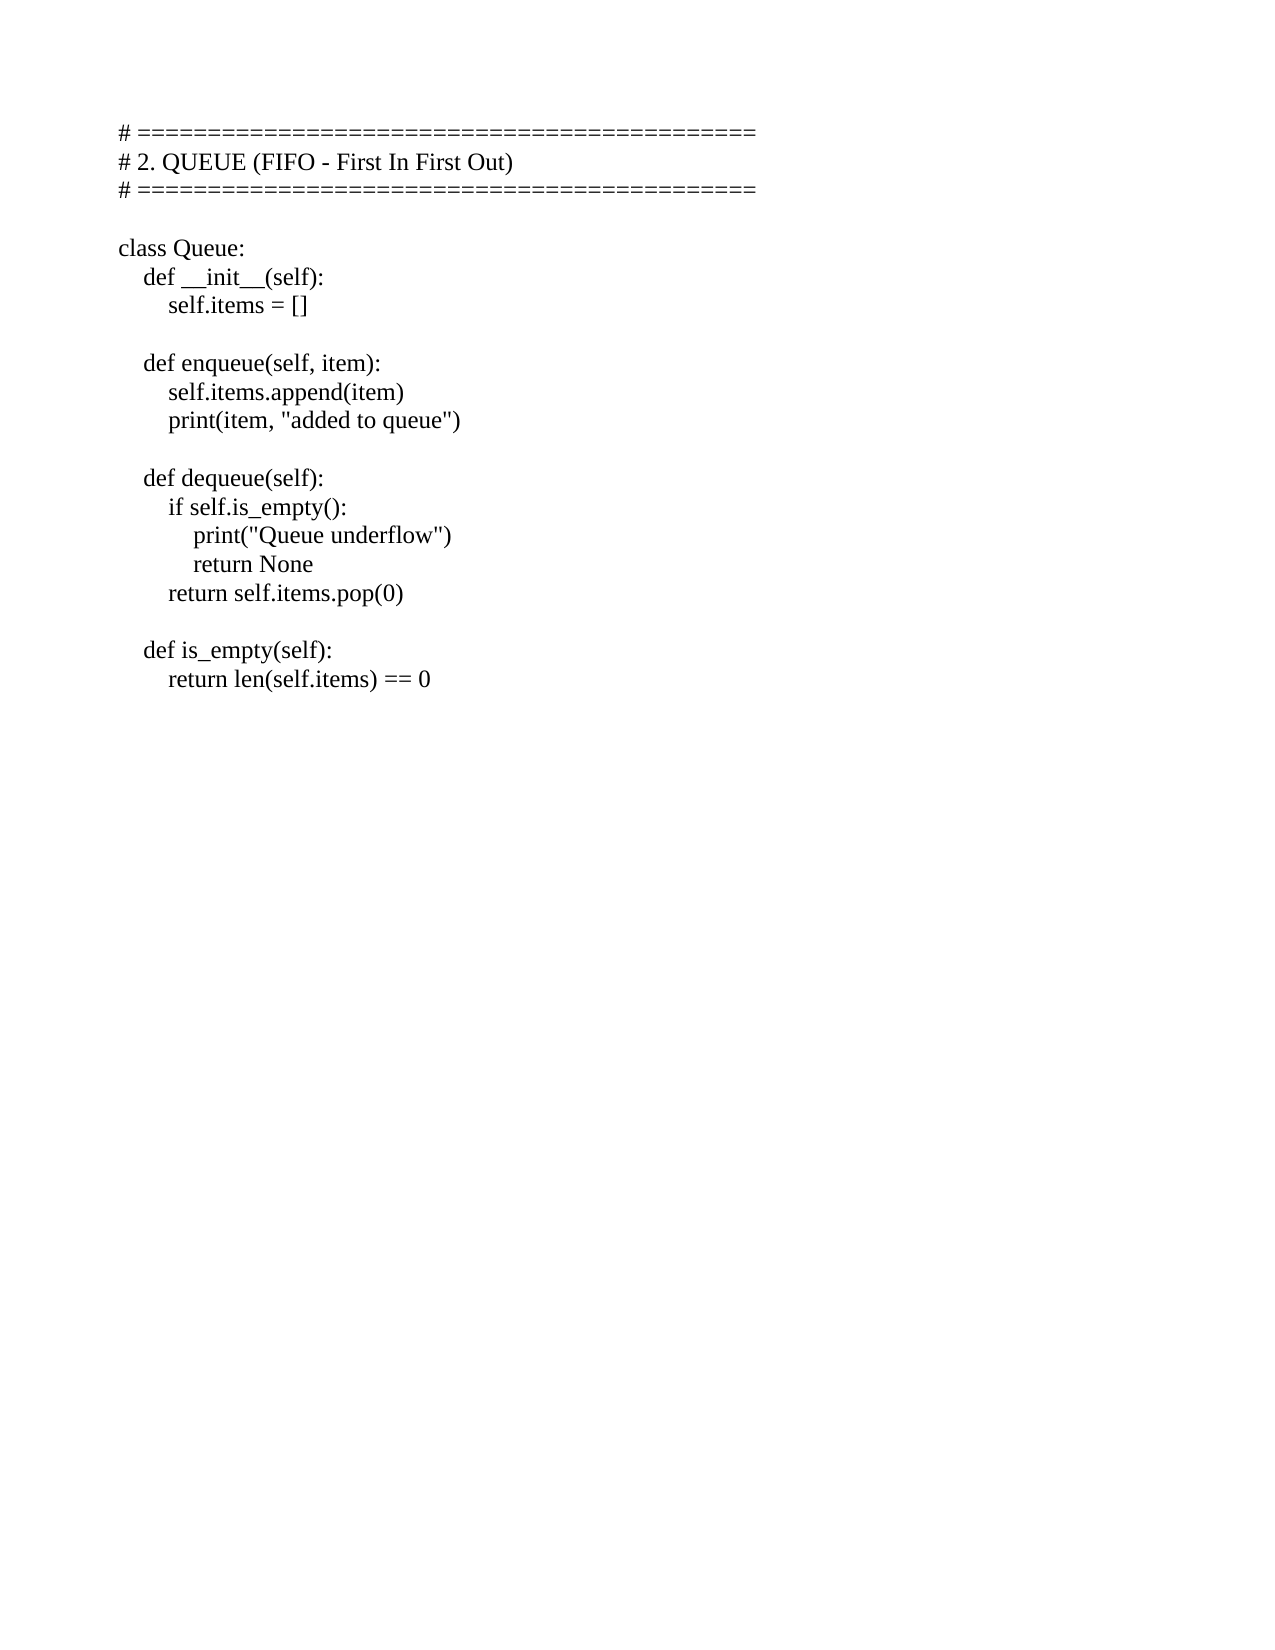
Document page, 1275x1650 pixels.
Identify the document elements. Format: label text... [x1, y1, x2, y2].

text def is_empty(self): [118, 636, 1157, 664]
text if self.is_empty(): [118, 492, 1157, 521]
text self.items = [] [118, 291, 1157, 319]
text return None [118, 549, 1157, 578]
text # ============================================ [118, 176, 1157, 204]
text def dequeue(self): [118, 463, 1157, 492]
text self.items.append(item) [118, 377, 1157, 406]
text # 2. QUEUE (FIFO - First In First Out) [118, 147, 1157, 176]
text def enqueue(self, item): [118, 348, 1157, 377]
text return len(self.items) == 0 [118, 664, 1157, 693]
text def __init__(self): [118, 262, 1157, 291]
text print("Queue underflow") [118, 521, 1157, 549]
text # ============================================ [118, 118, 1157, 147]
text return self.items.pop(0) [118, 578, 1157, 607]
text class Queue: [118, 233, 1157, 262]
text print(item, "added to queue") [118, 406, 1157, 434]
